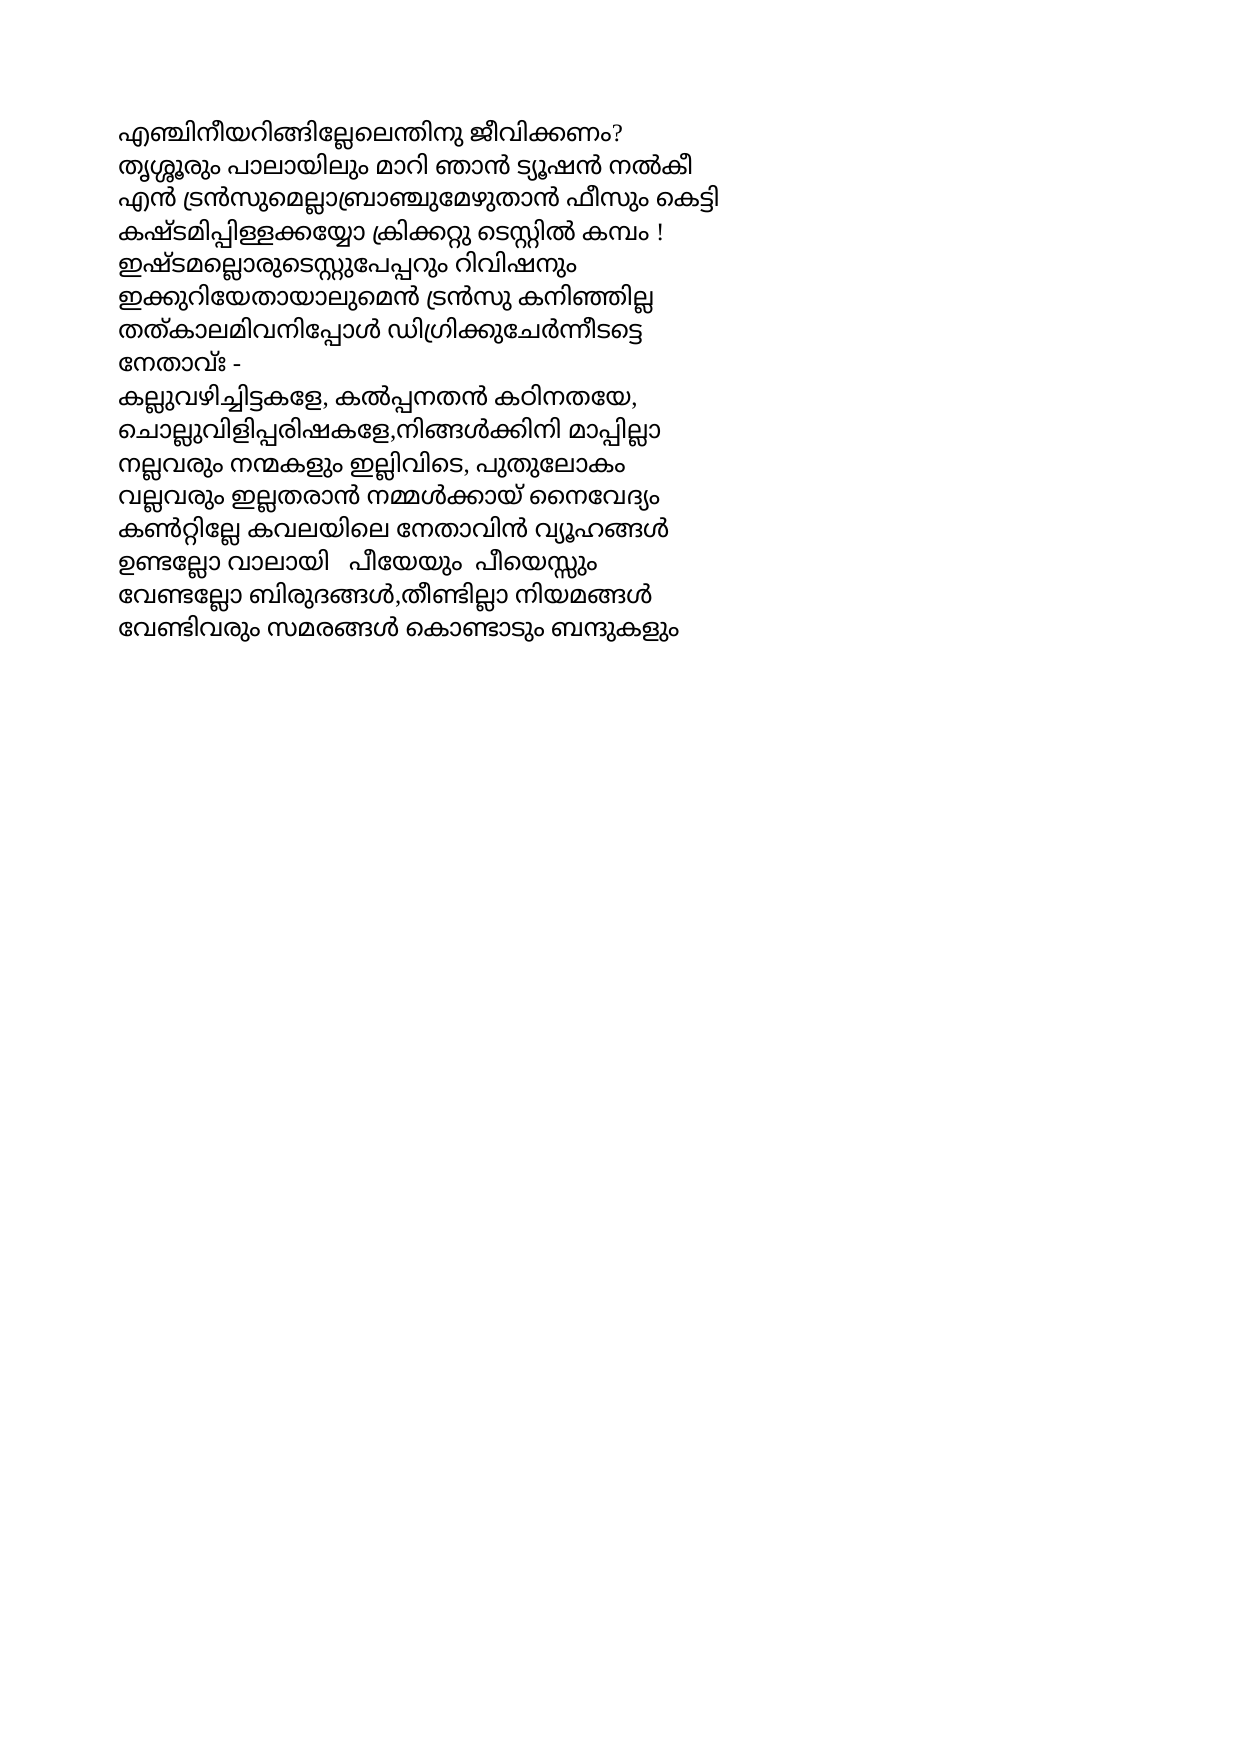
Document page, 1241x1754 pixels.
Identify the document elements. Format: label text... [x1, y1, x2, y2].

text കഷ്ടമിപ്പിള്ളക്കയ്യോ ക്രിക്കറ്റു ടെസ്റ്റിൽ കമ്പം ! [118, 217, 1122, 250]
text കൺറ്റില്ലേ കവലയിലെ നേതാവിൻ വ്യൂഹങ്ങൾ [118, 515, 1122, 548]
text വേണ്ടല്ലോ ബിരുദങ്ങൾ,തീണ്ടില്ലാ നിയമങ്ങൾ [118, 580, 1122, 614]
text വല്ലവരും ഇല്ലതരാൻ നമ്മൾക്കായ് നൈവേദ്യം [118, 482, 1122, 515]
text നേതാവ്ഃ - [118, 348, 1122, 382]
text എൻ ട്രൻസുമെല്ലാബ്രാഞ്ചുമേഴുതാൻ ഫീസും കെട്ടി [118, 184, 1122, 217]
text ചൊല്ലുവിളിപ്പരിഷകളേ,നിങ്ങൾക്കിനി മാപ്പില്ലാ [118, 415, 1122, 449]
text ഉണ്ടല്ലോ വാലായി പീയേയും പീയെസ്സും [118, 548, 1122, 580]
text തത്കാലമിവനിപ്പോൾ ഡിഗ്രിക്കുചേർന്നീടട്ടെ [118, 316, 1122, 348]
text വേണ്ടിവരും സമരങ്ങൾ കൊണ്ടാടും ബന്ദുകളും [118, 614, 1122, 646]
text നല്ലവരും നന്മകളും ഇല്ലിവിടെ, പുതുലോകം [118, 449, 1122, 482]
text തൃശ്ശൂരും പാലായിലും മാറി ഞാൻ ട്യൂഷൻ നൽകീ [118, 152, 1122, 184]
text ഇഷ്ടമല്ലൊരുടെസ്റ്റുപേപ്പറും റിവിഷനും [118, 250, 1122, 283]
text എഞ്ചിനീയറിങ്ങില്ലേലെന്തിനു ജീവിക്കണം? [118, 118, 1122, 152]
text കല്ലുവഴിച്ചിട്ടകളേ, കൽപ്പനതൻ കഠിനതയേ, [118, 382, 1122, 415]
text ഇക്കുറിയേതായാലുമെൻ ട്രൻസു കനിഞ്ഞില്ല [118, 283, 1122, 316]
